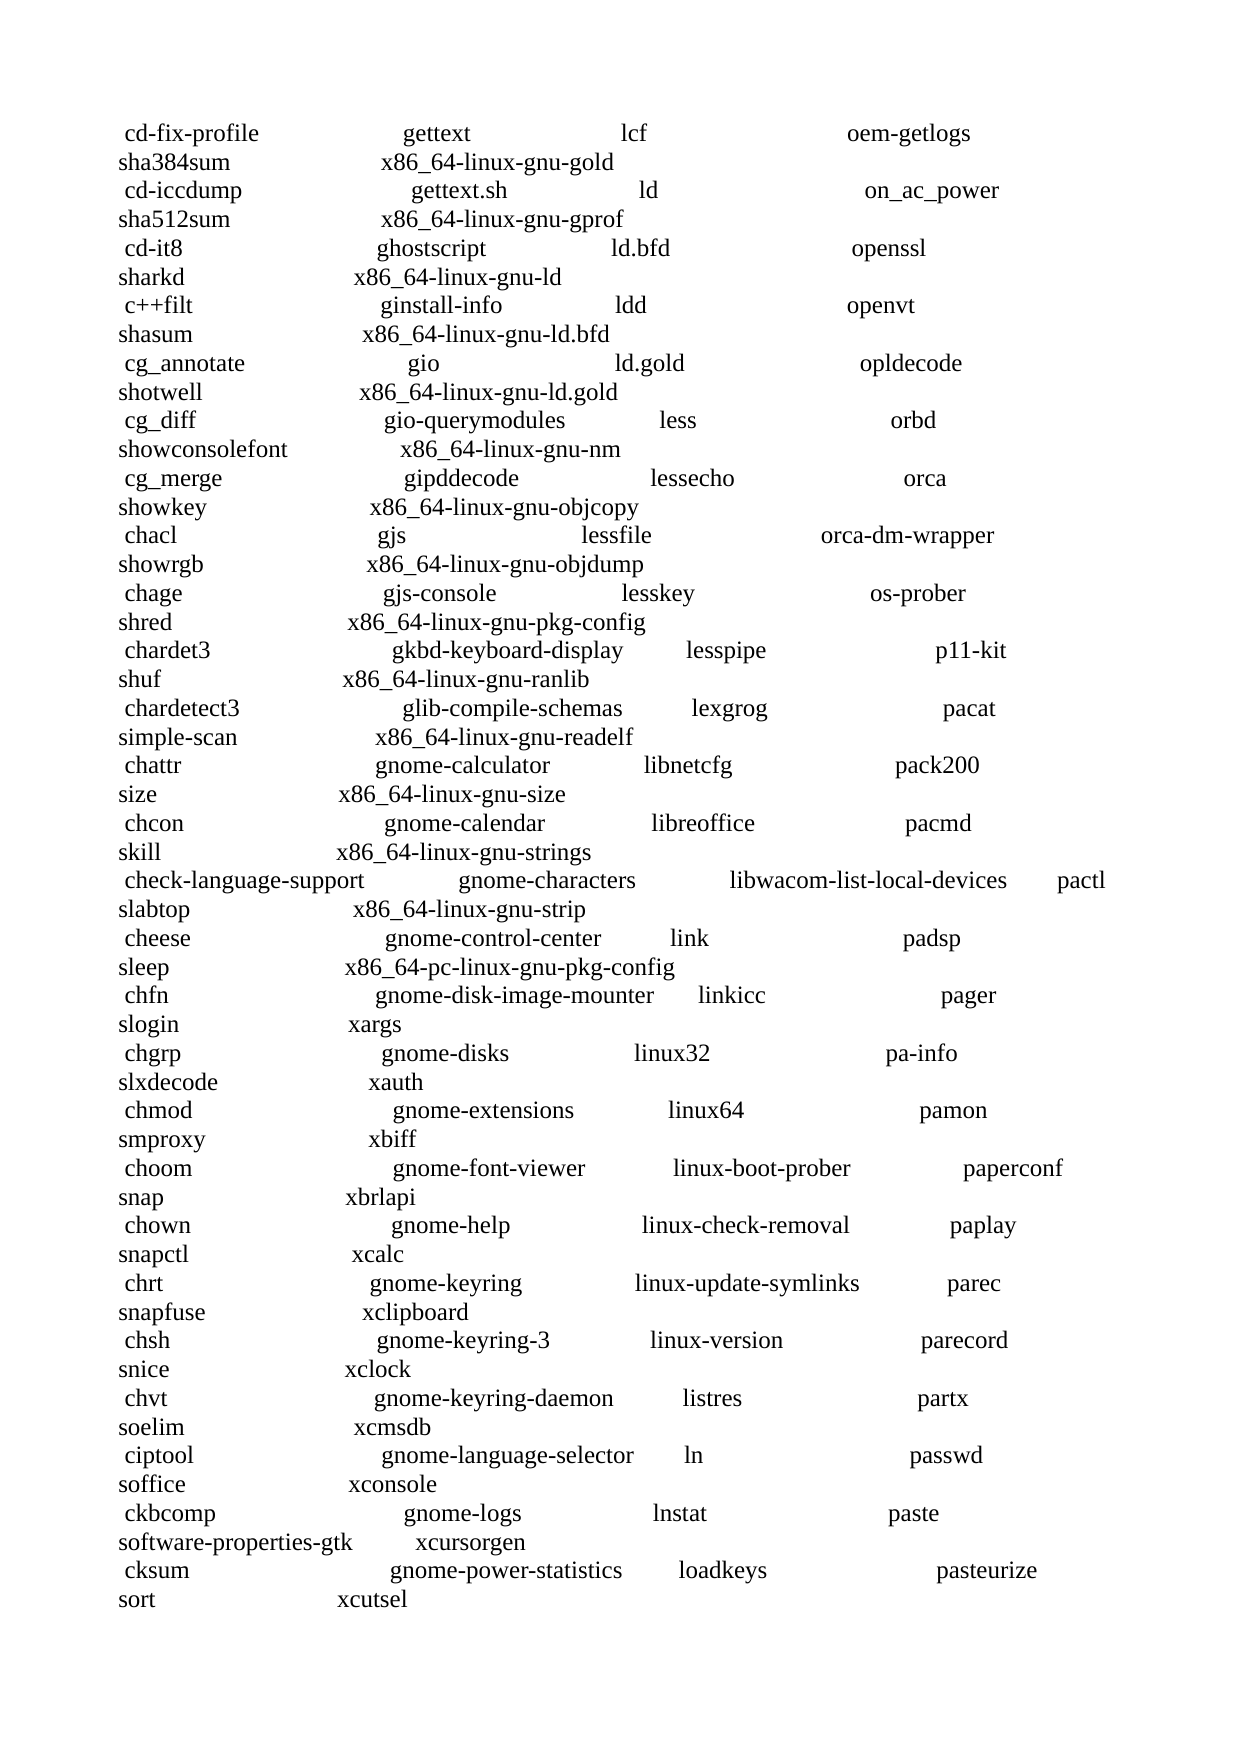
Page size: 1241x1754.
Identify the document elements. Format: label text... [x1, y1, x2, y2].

text choom gnome-font-viewer linux-boot-prober paperconf snap xbrlapi [118, 1153, 1122, 1211]
text chown gnome-help linux-check-removal paplay snapctl xcalc [118, 1211, 1122, 1268]
text check-language-support gnome-characters libwacom-list-local-devices pactl slabtop x86_64-linux-gnu-strip [118, 866, 1122, 923]
text ckbcomp gnome-logs lnstat paste software-properties-gtk xcursorgen [118, 1498, 1122, 1556]
text cksum gnome-power-statistics loadkeys pasteurize sort xcutsel [118, 1556, 1122, 1613]
text cd-fix-profile gettext lcf oem-getlogs sha384sum x86_64-linux-gnu-gold [118, 118, 1122, 176]
text cd-it8 ghostscript ld.bfd openssl sharkd x86_64-linux-gnu-ld [118, 233, 1122, 291]
text chfn gnome-disk-image-mounter linkicc pager slogin xargs [118, 981, 1122, 1038]
text chsh gnome-keyring-3 linux-version parecord snice xclock [118, 1326, 1122, 1383]
text cg_annotate gio ld.gold opldecode shotwell x86_64-linux-gnu-ld.gold [118, 348, 1122, 406]
text chgrp gnome-disks linux32 pa-info slxdecode xauth [118, 1038, 1122, 1096]
text chattr gnome-calculator libnetcfg pack200 size x86_64-linux-gnu-size [118, 751, 1122, 808]
text chardetect3 glib-compile-schemas lexgrog pacat simple-scan x86_64-linux-gnu-readelf [118, 693, 1122, 751]
text ciptool gnome-language-selector ln passwd soffice xconsole [118, 1441, 1122, 1498]
text chcon gnome-calendar libreoffice pacmd skill x86_64-linux-gnu-strings [118, 808, 1122, 866]
text chage gjs-console lesskey os-prober shred x86_64-linux-gnu-pkg-config [118, 578, 1122, 636]
text chrt gnome-keyring linux-update-symlinks parec snapfuse xclipboard [118, 1268, 1122, 1326]
text cg_merge gipddecode lessecho orca showkey x86_64-linux-gnu-objcopy [118, 463, 1122, 521]
text chardet3 gkbd-keyboard-display lesspipe p11-kit shuf x86_64-linux-gnu-ranlib [118, 636, 1122, 693]
text cheese gnome-control-center link padsp sleep x86_64-pc-linux-gnu-pkg-config [118, 923, 1122, 981]
text cg_diff gio-querymodules less orbd showconsolefont x86_64-linux-gnu-nm [118, 406, 1122, 463]
text c++filt ginstall-info ldd openvt shasum x86_64-linux-gnu-ld.bfd [118, 291, 1122, 348]
text chmod gnome-extensions linux64 pamon smproxy xbiff [118, 1096, 1122, 1153]
text chacl gjs lessfile orca-dm-wrapper showrgb x86_64-linux-gnu-objdump [118, 521, 1122, 578]
text chvt gnome-keyring-daemon listres partx soelim xcmsdb [118, 1383, 1122, 1441]
text cd-iccdump gettext.sh ld on_ac_power sha512sum x86_64-linux-gnu-gprof [118, 176, 1122, 233]
